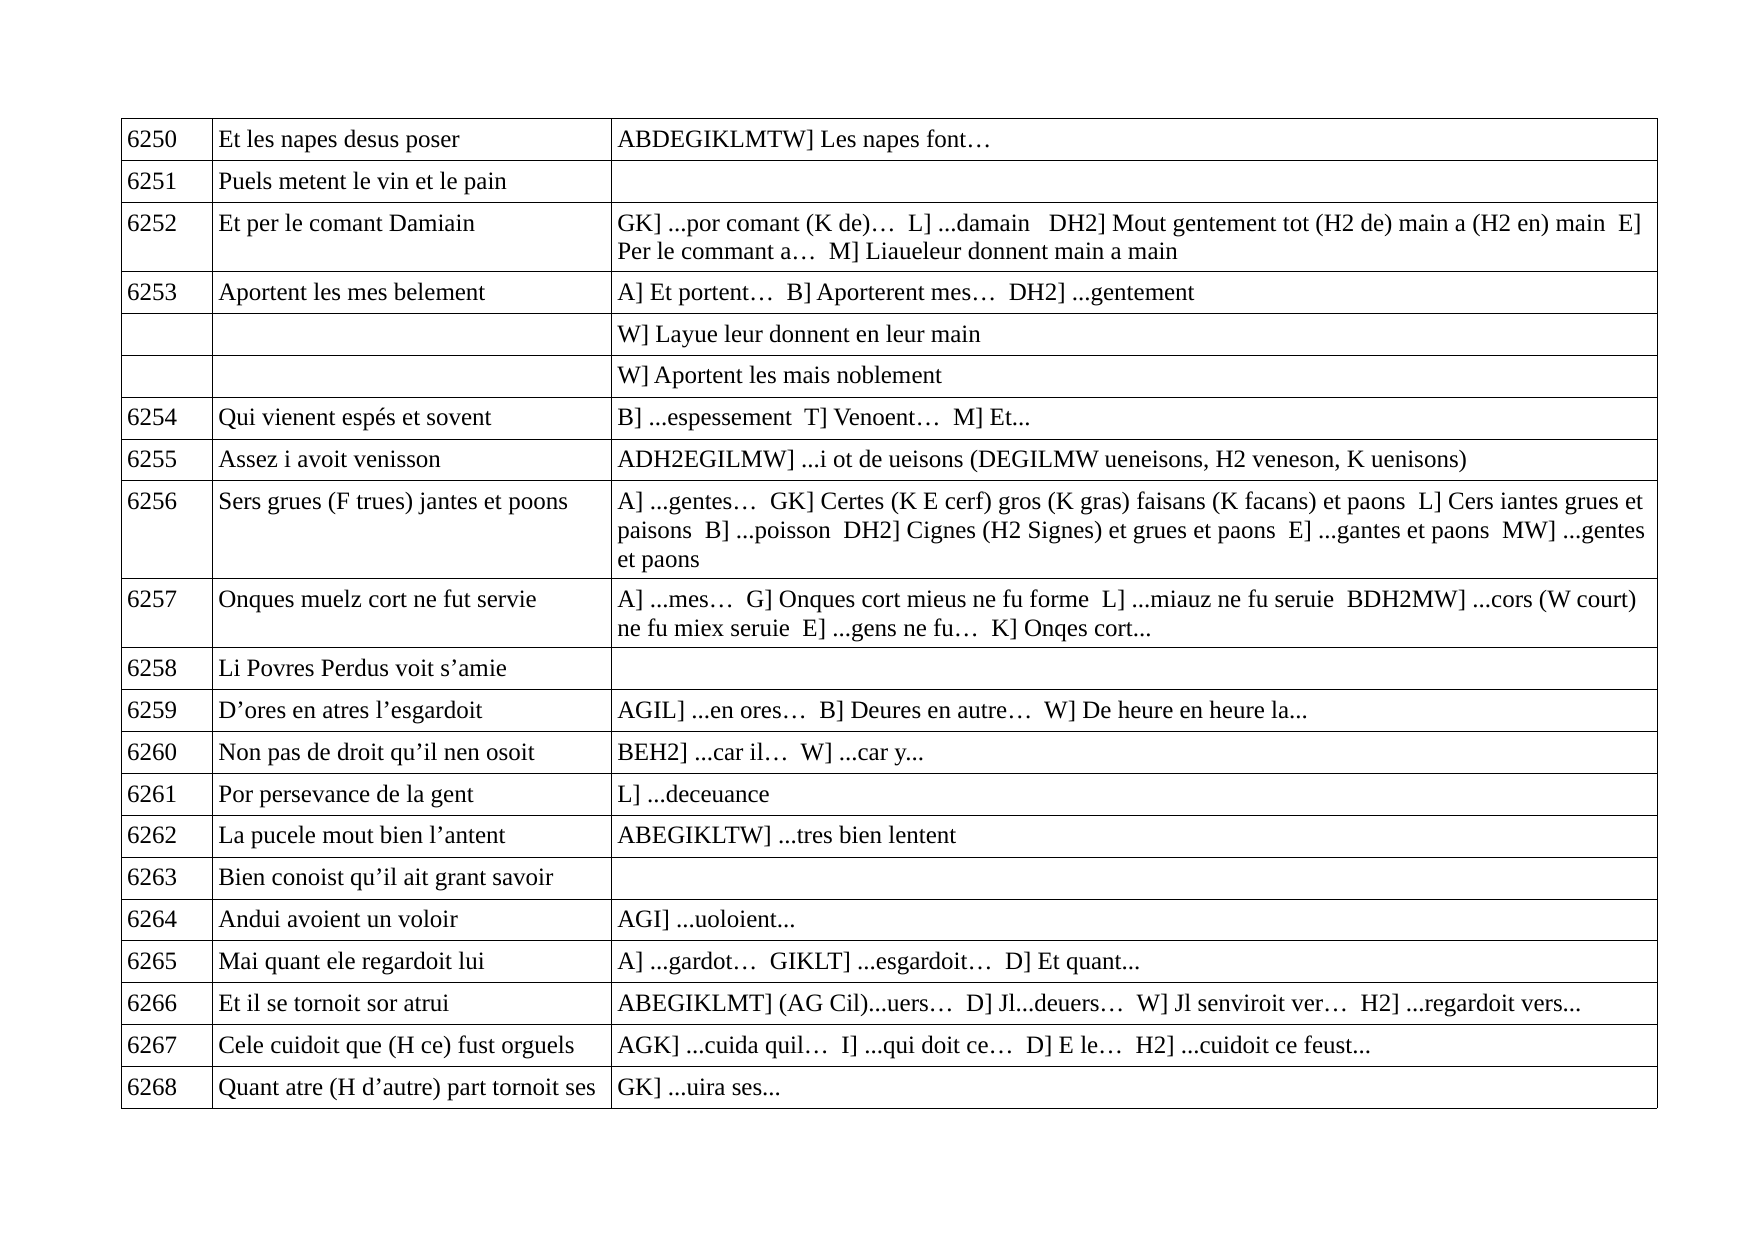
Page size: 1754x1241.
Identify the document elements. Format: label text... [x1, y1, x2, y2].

table_cell 6264 [122, 900, 212, 940]
table_cell [122, 314, 212, 355]
table_cell 6268 [122, 1067, 212, 1108]
table_cell 6260 [122, 732, 212, 773]
table_cell 6255 [122, 440, 212, 480]
table_cell ABEGIKLTW] ...tres bien lentent [612, 816, 1657, 857]
table_cell AGI] ...uoloient... [612, 900, 1657, 940]
table_cell Puels metent le vin et le pain [213, 161, 611, 202]
table_cell 6257 [122, 579, 212, 647]
table_cell Quant atre (H d’autre) part tornoit ses [213, 1067, 611, 1108]
table_cell 6267 [122, 1025, 212, 1066]
table_cell W] Layue leur donnent en leur main [612, 314, 1657, 355]
table_cell [213, 356, 611, 397]
table_cell W] Aportent les mais noblement [612, 356, 1657, 397]
table_cell Andui avoient un voloir [213, 900, 611, 940]
table_cell A] ...mes… G] Onques cort mieus ne fu forme L] ...miauz ne fu seruie BDH2MW] ...cors (W court) ne fu miex seruie E] ...gens ne fu… K] Onqes cort... [612, 579, 1657, 647]
table_cell A] ...gentes… GK] Certes (K E cerf) gros (K gras) faisans (K facans) et paons L] Cers iantes grues et paisons B] ...poisson DH2] Cignes (H2 Signes) et grues et paons E] ...gantes et paons MW] ...gentes et paons [612, 481, 1657, 578]
table_cell La pucele mout bien l’antent [213, 816, 611, 857]
table_cell Non pas de droit qu’il nen osoit [213, 732, 611, 773]
table_cell A] ...gardot… GIKLT] ...esgardoit… D] Et quant... [612, 941, 1657, 982]
table_cell Mai quant ele regardoit lui [213, 941, 611, 982]
table_cell Aportent les mes belement [213, 272, 611, 313]
table_cell [612, 161, 1657, 202]
table_cell Cele cuidoit que (H ce) fust orguels [213, 1025, 611, 1066]
table_cell 6254 [122, 398, 212, 438]
table_cell [213, 314, 611, 355]
table_cell 6253 [122, 272, 212, 313]
table_cell ABDEGIKLMTW] Les napes font… [612, 119, 1657, 160]
table_cell ADH2EGILMW] ...i ot de ueisons (DEGILMW ueneisons, H2 veneson, K uenisons) [612, 440, 1657, 480]
table_cell Por persevance de la gent [213, 774, 611, 815]
table_cell Li Povres Perdus voit s’amie [213, 648, 611, 689]
table_cell Et les napes desus poser [213, 119, 611, 160]
table_cell BEH2] ...car il… W] ...car y... [612, 732, 1657, 773]
table_cell GK] ...por comant (K de)… L] ...damain DH2] Mout gentement tot (H2 de) main a (H2 en) main E] Per le commant a… M] Liaueleur donnent main a main [612, 203, 1657, 271]
table_cell ABEGIKLMT] (AG Cil)...uers… D] Jl...deuers… W] Jl senviroit ver… H2] ...regardoit vers... [612, 983, 1657, 1024]
table_cell 6265 [122, 941, 212, 982]
table_cell Bien conoist qu’il ait grant savoir [213, 858, 611, 898]
table_cell 6251 [122, 161, 212, 202]
table_cell Et il se tornoit sor atrui [213, 983, 611, 1024]
table_cell Sers grues (F trues) jantes et poons [213, 481, 611, 578]
table_cell 6266 [122, 983, 212, 1024]
table_cell D’ores en atres l’esgardoit [213, 690, 611, 731]
table_cell 6250 [122, 119, 212, 160]
table_cell [612, 648, 1657, 689]
table_cell [612, 858, 1657, 898]
table_cell 6252 [122, 203, 212, 271]
table_cell L] ...deceuance [612, 774, 1657, 815]
table_cell AGK] ...cuida quil… I] ...qui doit ce… D] E le… H2] ...cuidoit ce feust... [612, 1025, 1657, 1066]
table_cell B] ...espessement T] Venoent… M] Et... [612, 398, 1657, 438]
table_cell 6263 [122, 858, 212, 898]
table_cell 6256 [122, 481, 212, 578]
table_cell A] Et portent… B] Aporterent mes… DH2] ...gentement [612, 272, 1657, 313]
table_cell 6258 [122, 648, 212, 689]
table_cell GK] ...uira ses... [612, 1067, 1657, 1108]
table_cell Qui vienent espés et sovent [213, 398, 611, 438]
table_cell Et per le comant Damiain [213, 203, 611, 271]
table_cell Onques muelz cort ne fut servie [213, 579, 611, 647]
table_cell 6259 [122, 690, 212, 731]
table_cell AGIL] ...en ores… B] Deures en autre… W] De heure en heure la... [612, 690, 1657, 731]
table_cell Assez i avoit venisson [213, 440, 611, 480]
table_cell [122, 356, 212, 397]
table_cell 6261 [122, 774, 212, 815]
table_cell 6262 [122, 816, 212, 857]
